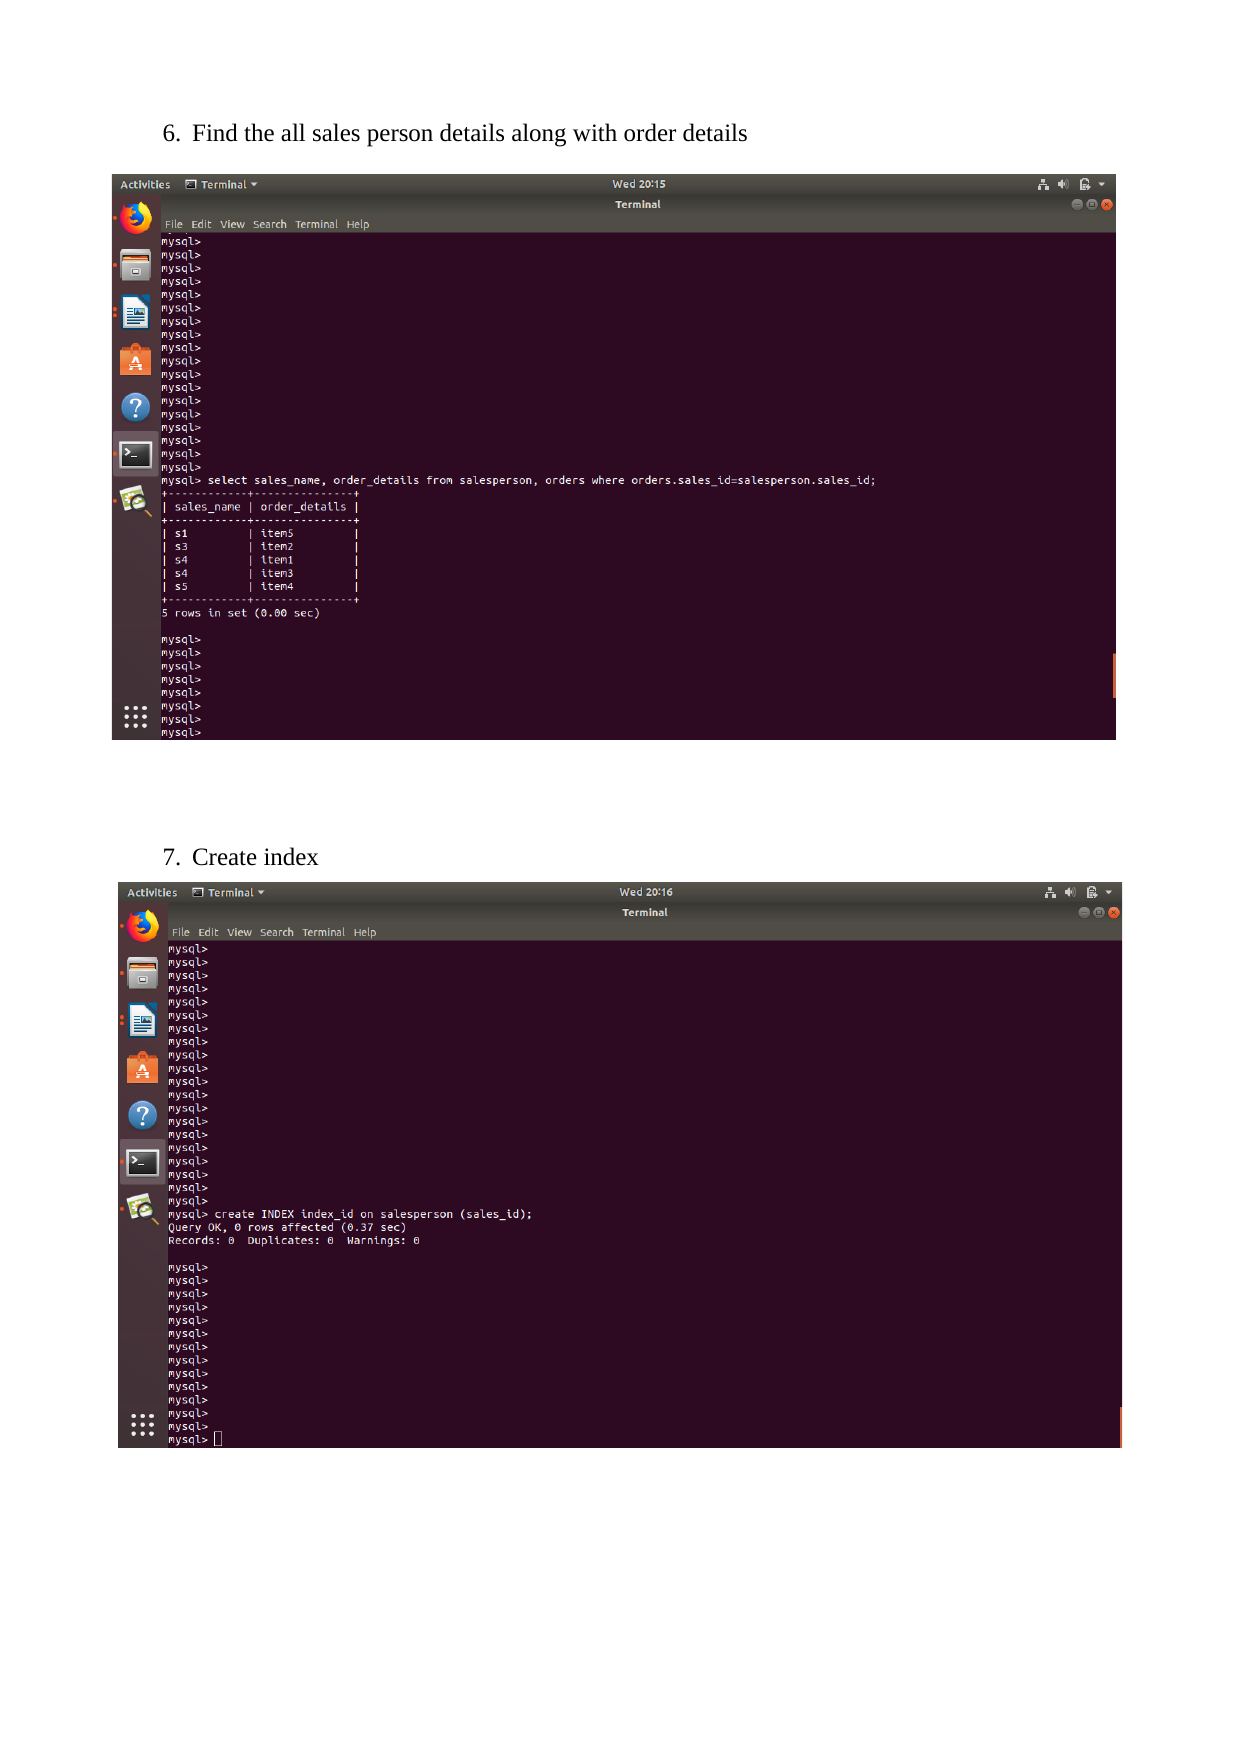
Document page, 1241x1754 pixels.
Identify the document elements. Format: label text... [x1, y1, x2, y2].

picture [118, 882, 1123, 1448]
list Find the all sales person details along with order details [162, 118, 1122, 147]
list Create index [162, 842, 1122, 871]
picture [111, 174, 1116, 740]
